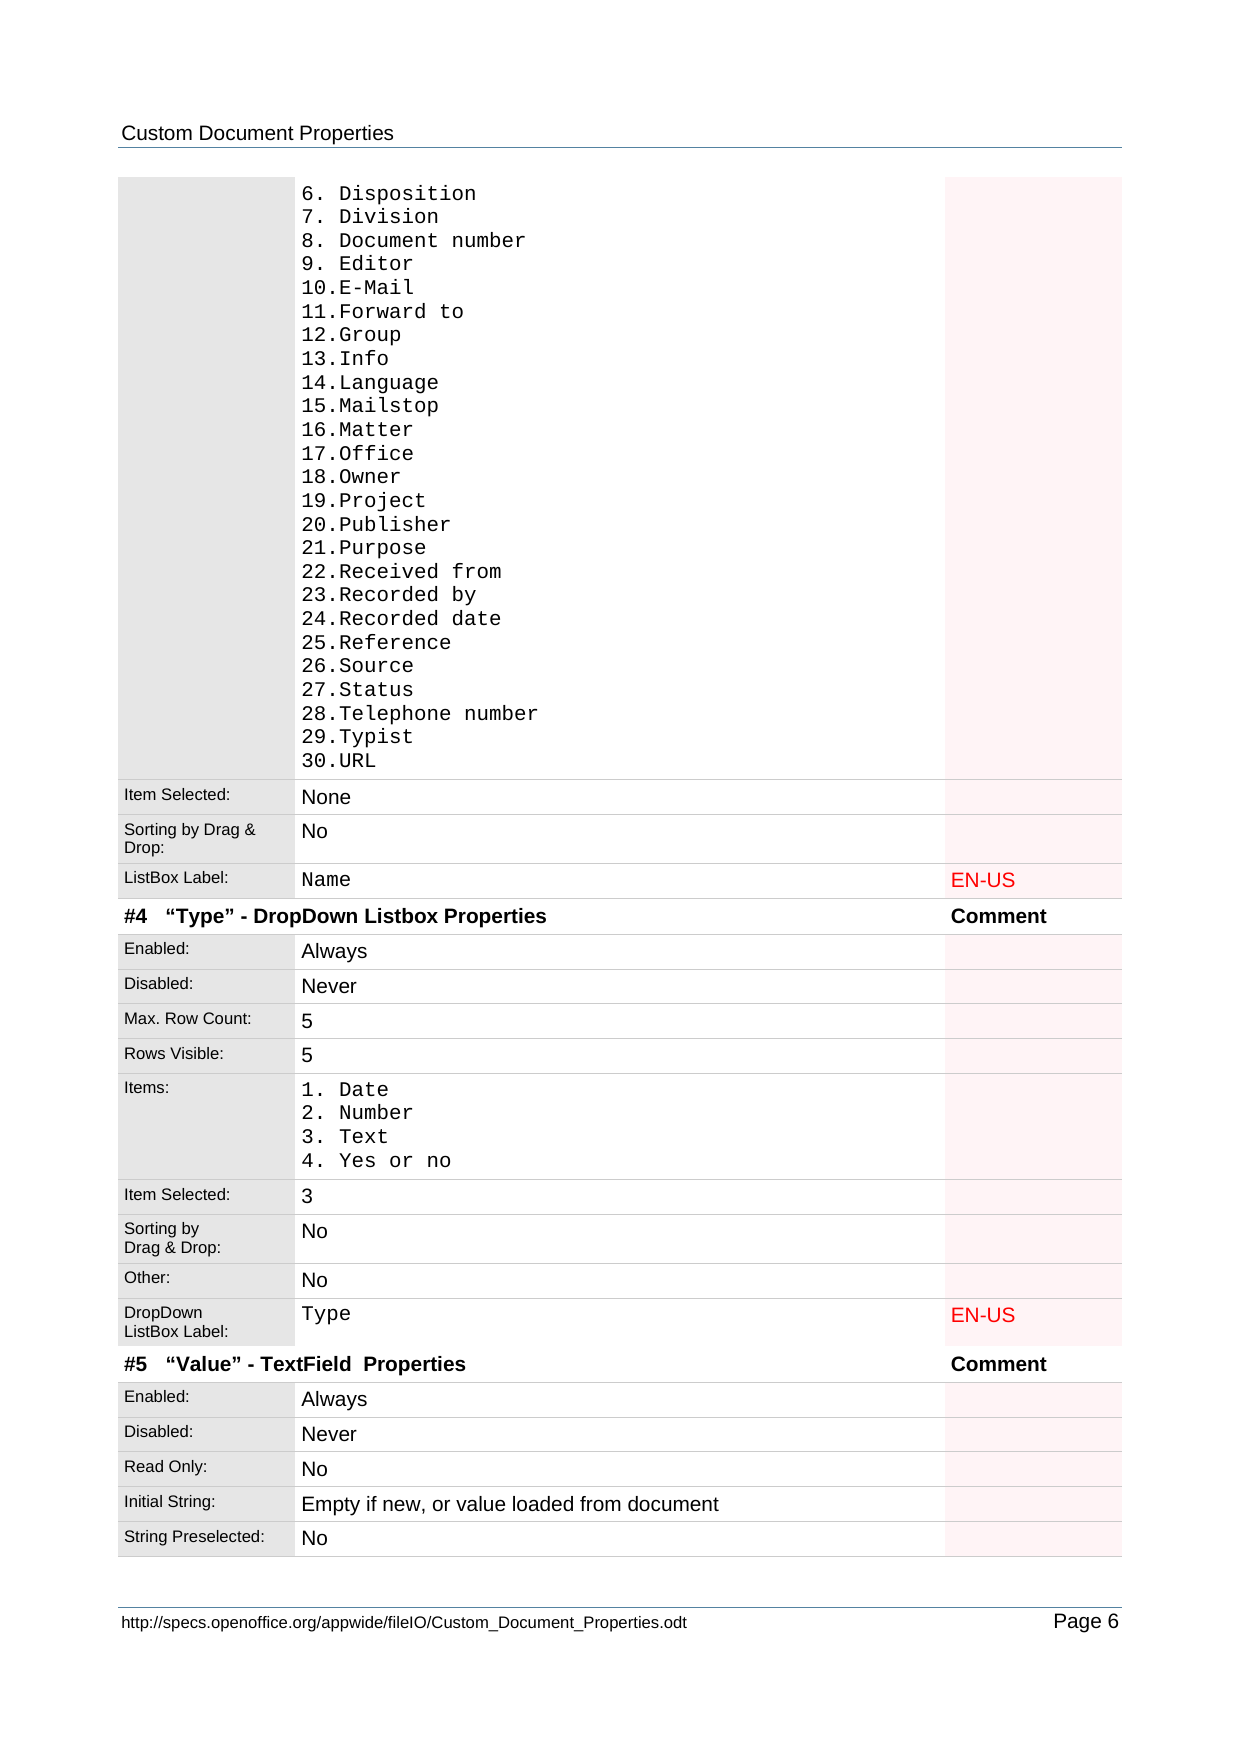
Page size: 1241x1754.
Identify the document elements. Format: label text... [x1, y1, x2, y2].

table_cell No [295, 1264, 945, 1298]
table_cell [945, 815, 1122, 863]
table_cell Checked by Client Date completed Department Destinations Disposition Division Document number Editor E-Mail Forward to Group Info Language Mailstop Matter Office Owner Project Publisher Purpose Received from Recorded by Recorded date Reference Source Status Telephone number Typist URL [295, 177, 945, 779]
table_cell No [295, 1522, 945, 1556]
table_cell Disabled: [118, 1418, 295, 1451]
table_cell Sorting by Drag & Drop: [118, 815, 295, 863]
table_cell [118, 177, 295, 779]
table_header Comment [945, 899, 1122, 934]
table_header Comment [946, 1347, 1122, 1382]
table_cell Name [295, 864, 945, 898]
table_cell [945, 1522, 1122, 1556]
table_cell Never [295, 1418, 945, 1451]
table_cell [945, 1487, 1122, 1521]
table_cell Rows Visible: [118, 1039, 295, 1073]
table_cell [945, 1452, 1122, 1486]
table_cell [945, 970, 1122, 1003]
table_cell Sorting by Drag & Drop: [118, 1215, 295, 1263]
table_cell None [295, 780, 945, 814]
table_cell DropDown ListBox Label: [118, 1299, 295, 1346]
table_cell Other: [118, 1264, 295, 1298]
table_cell [945, 935, 1122, 969]
table_cell Enabled: [118, 935, 295, 969]
table_cell Never [295, 970, 945, 1003]
table_cell No [295, 1452, 945, 1486]
table_cell Read Only: [118, 1452, 295, 1486]
table_cell ListBox Label: [118, 864, 295, 898]
table_cell [945, 1264, 1122, 1298]
table_cell [945, 1215, 1122, 1263]
table_cell 5 [295, 1004, 945, 1038]
table_cell [945, 1383, 1122, 1417]
table_cell No [295, 815, 945, 863]
table_cell Type [295, 1299, 945, 1346]
table_header “Value” - TextField Properties [119, 1347, 945, 1382]
table_cell Always [295, 1383, 945, 1417]
table_cell Always [295, 935, 945, 969]
table_cell EN-US [945, 864, 1122, 898]
table_cell [945, 1180, 1122, 1214]
table_cell Max. Row Count: [118, 1004, 295, 1038]
table_cell [945, 1039, 1122, 1073]
table_cell EN-US [945, 1299, 1122, 1346]
table_cell Disabled: [118, 970, 295, 1003]
table_cell [945, 177, 1122, 779]
table_cell [945, 780, 1122, 814]
table_cell Date Number Text Yes or no [295, 1074, 945, 1179]
table_header “Type” - DropDown Listbox Properties [118, 899, 945, 934]
table_cell Enabled: [118, 1383, 295, 1417]
table_cell 5 [295, 1039, 945, 1073]
table_cell 3 [295, 1180, 945, 1214]
table_cell Initial String: [118, 1487, 295, 1521]
table_cell [945, 1074, 1122, 1179]
table_cell Items: [118, 1074, 295, 1179]
table_cell Item Selected: [118, 780, 295, 814]
table_cell Item Selected: [118, 1180, 295, 1214]
table_cell Empty if new, or value loaded from document [295, 1487, 945, 1521]
table_cell [945, 1418, 1122, 1451]
table_cell [945, 1004, 1122, 1038]
table_cell No [295, 1215, 945, 1263]
table_cell String Preselected: [118, 1522, 295, 1556]
